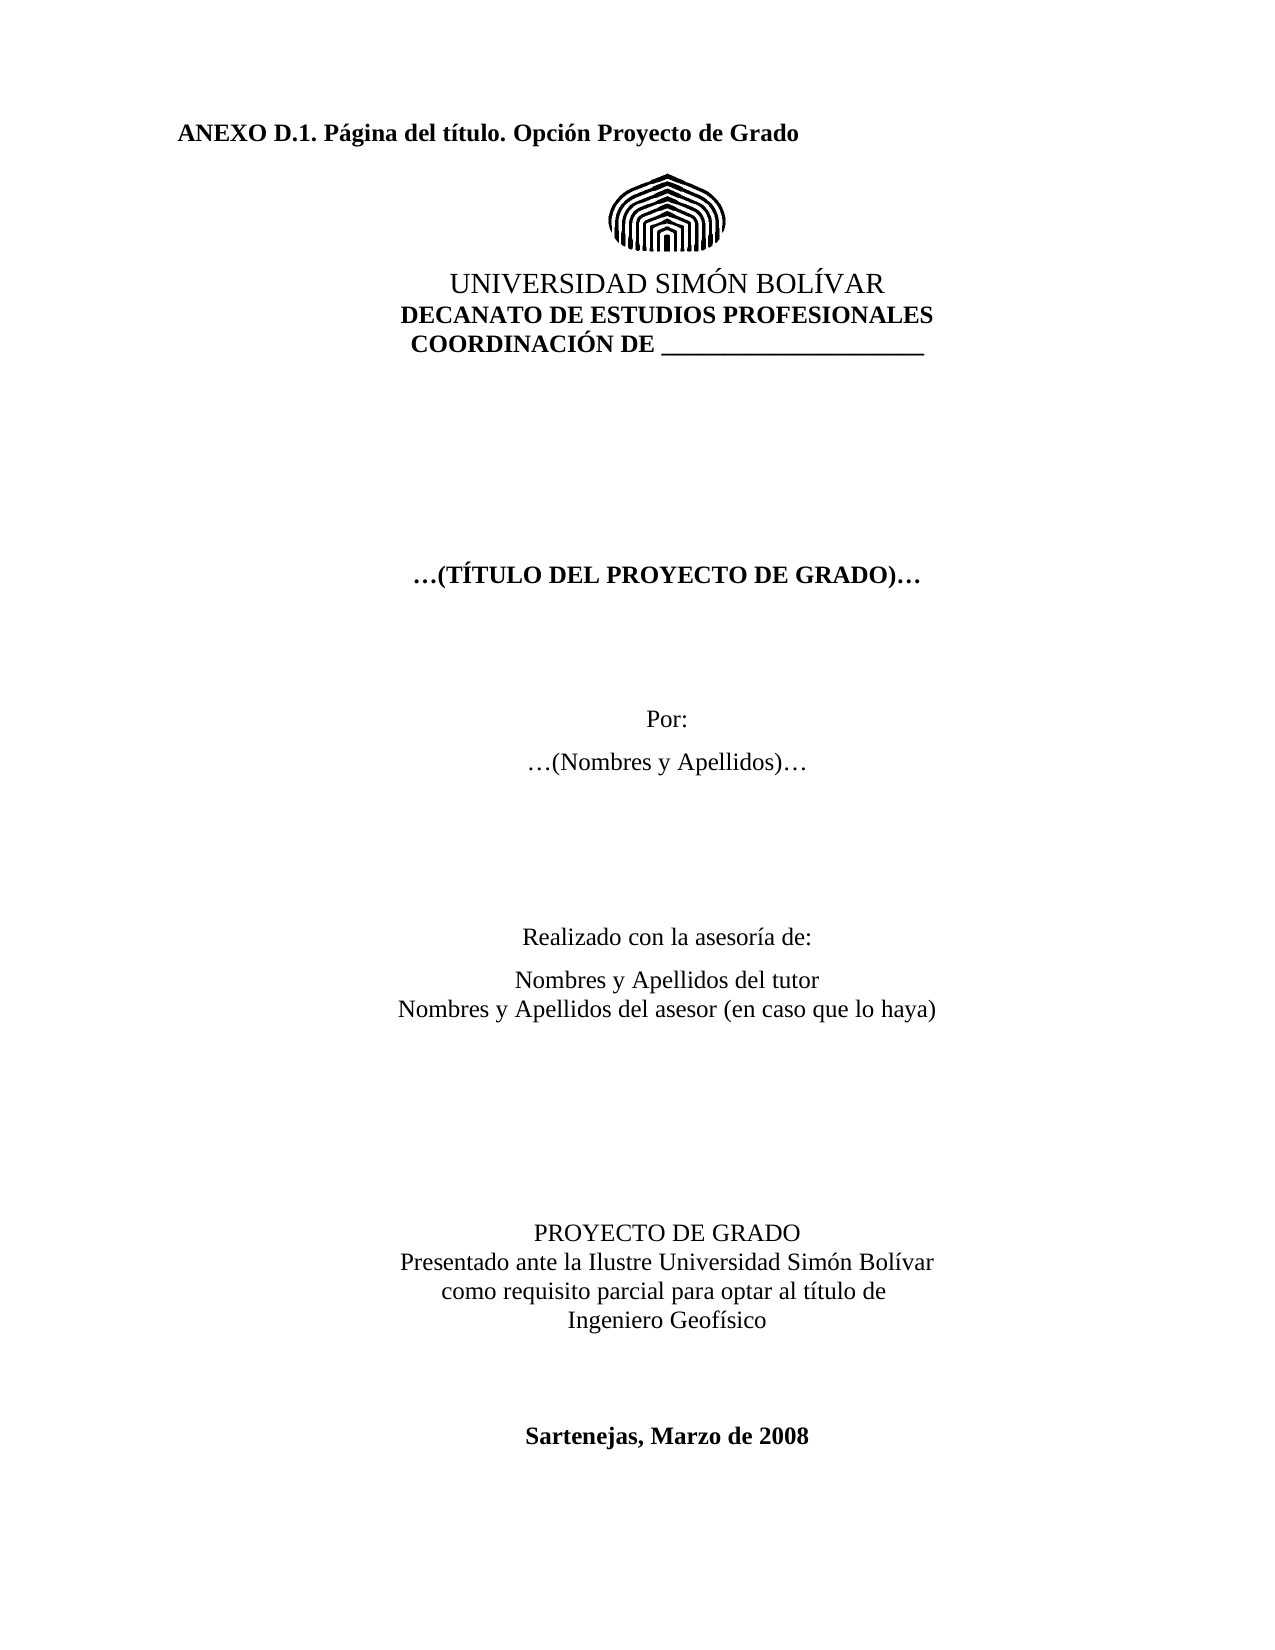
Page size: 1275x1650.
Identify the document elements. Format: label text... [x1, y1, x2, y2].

text Nombres y Apellidos del asesor (en caso que lo haya) [177, 994, 1157, 1023]
text …(Nombres y Apellidos)… [177, 747, 1157, 776]
text como requisito parcial para optar al título de [177, 1276, 1157, 1305]
text Presentado ante la Ilustre Universidad Simón Bolívar [177, 1247, 1157, 1276]
text Sartenejas, Marzo de 2008 [177, 1421, 1157, 1450]
text …(TÍTULO DEL PROYECTO DE GRADO)… [177, 559, 1157, 589]
text DECANATO DE ESTUDIOS PROFESIONALES [177, 300, 1157, 329]
text Nombres y Apellidos del tutor [177, 965, 1157, 994]
text COORDINACIÓN DE _____________________ [177, 329, 1157, 358]
text UNIVERSIDAD SIMÓN BOLÍVAR [177, 267, 1157, 300]
text Ingeniero Geofísico [177, 1305, 1157, 1334]
text Por: [177, 704, 1157, 733]
text PROYECTO DE GRADO [177, 1218, 1157, 1247]
text ANEXO D.1. Página del título. Opción Proyecto de Grado [177, 118, 1157, 147]
text Realizado con la asesoría de: [177, 921, 1157, 951]
